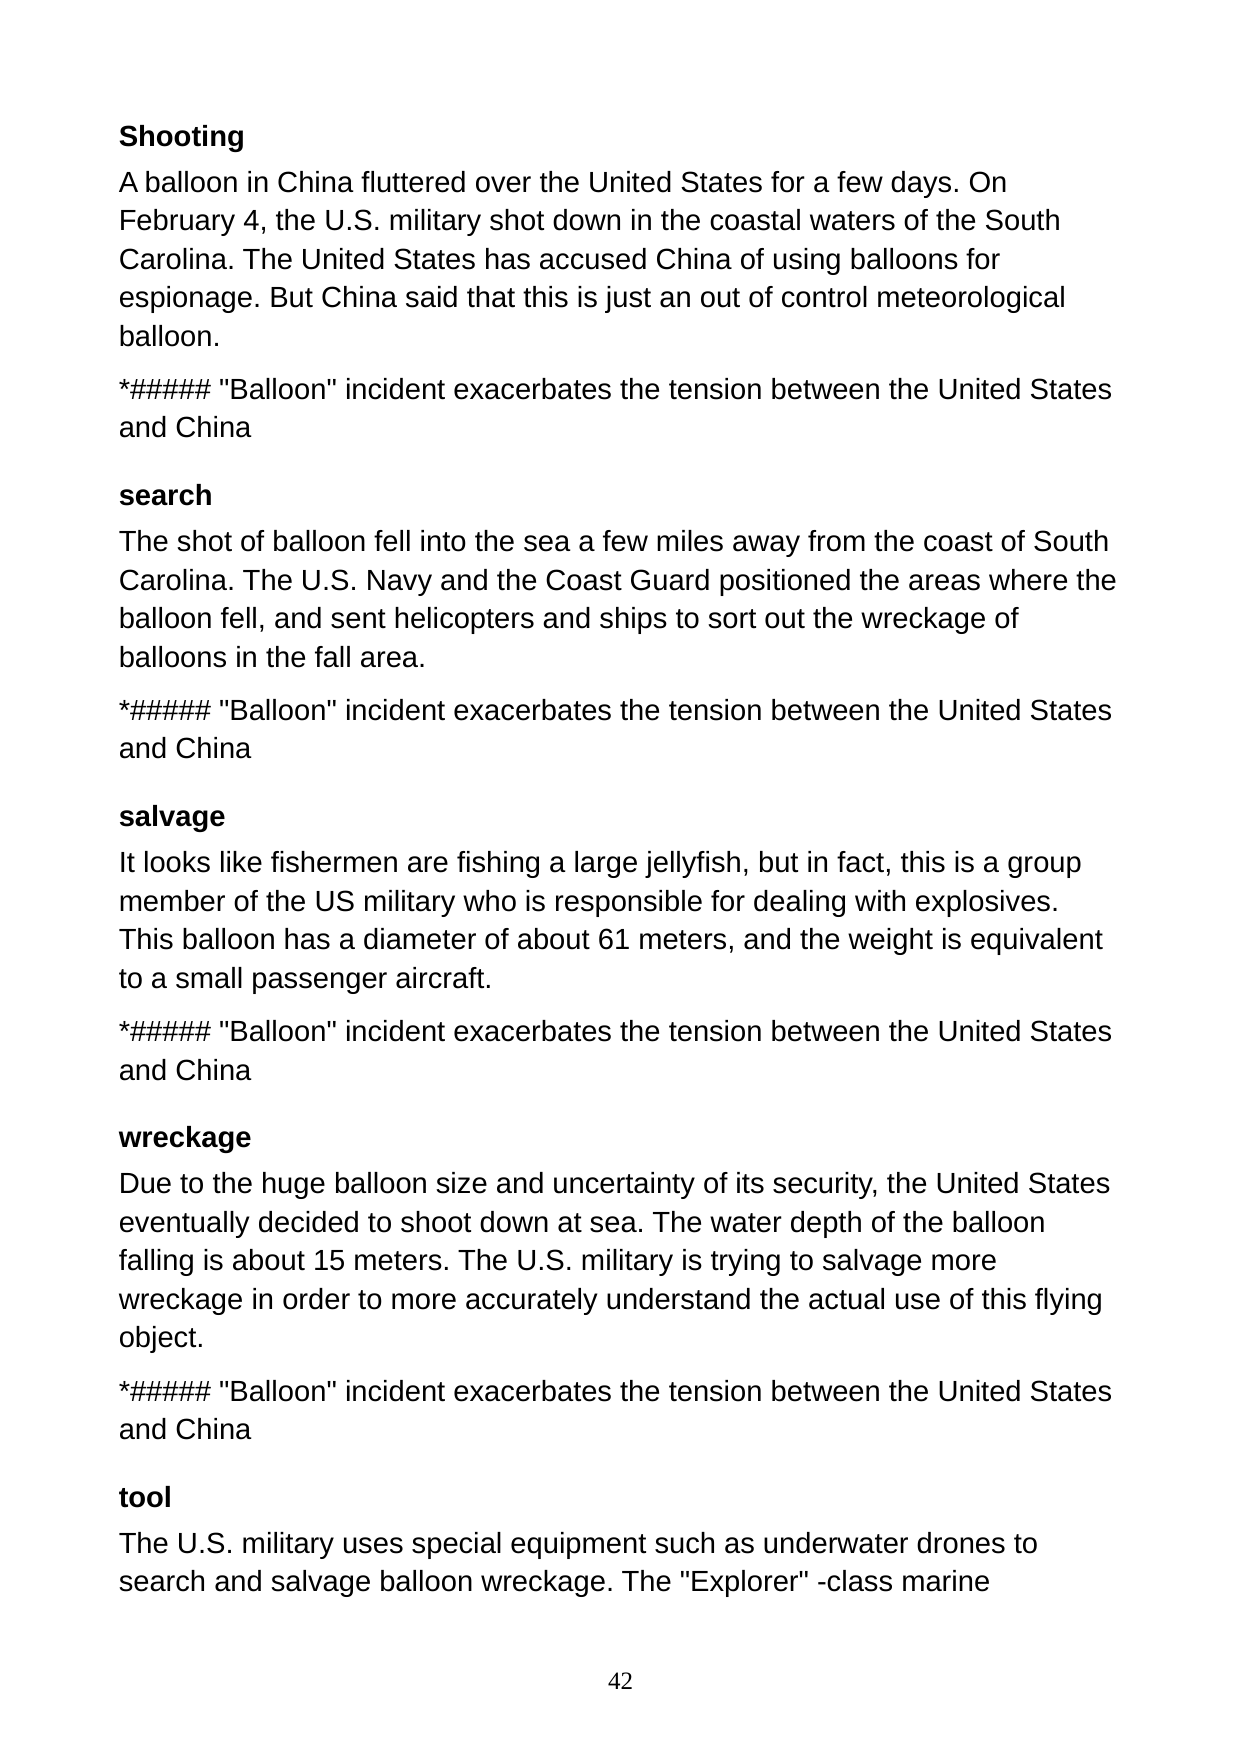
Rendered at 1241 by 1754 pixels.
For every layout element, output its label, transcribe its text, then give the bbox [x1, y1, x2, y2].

subtitle search [118, 478, 1122, 512]
text The shot of balloon fell into the sea a few miles away from the coast of South Carolina. The U.S. Navy and the Coast Guard positioned the areas where the balloon fell, and sent helicopters and ships to sort out the wreckage of balloons in the fall area. [118, 524, 1122, 673]
text The U.S. military uses special equipment such as underwater drones to search and salvage balloon wreckage. The "Explorer" -class marine [118, 1526, 1122, 1598]
text It looks like fishermen are fishing a large jellyfish, but in fact, this is a group member of the US military who is responsible for dealing with explosives. This balloon has a diameter of about 61 meters, and the weight is equivalent to a small passenger aircraft. [118, 845, 1122, 994]
text *##### "Balloon" incident exacerbates the tension between the United States and China [118, 1014, 1122, 1086]
subtitle salvage [118, 799, 1122, 833]
text *##### "Balloon" incident exacerbates the tension between the United States and China [118, 693, 1122, 765]
subtitle tool [118, 1480, 1122, 1513]
text A balloon in China fluttered over the United States for a few days. On February 4, the U.S. military shot down in the coastal waters of the South Carolina. The United States has accused China of using balloons for espionage. But China said that this is just an out of control meteorological balloon. [118, 164, 1122, 352]
text *##### "Balloon" incident exacerbates the tension between the United States and China [118, 1373, 1122, 1446]
subtitle Shooting [118, 118, 1122, 152]
text Due to the huge balloon size and uncertainty of its security, the United States eventually decided to shoot down at sea. The water depth of the balloon falling is about 15 meters. The U.S. military is trying to salvage more wreckage in order to more accurately understand the actual use of this flying object. [118, 1166, 1122, 1354]
subtitle wreckage [118, 1120, 1122, 1154]
text *##### "Balloon" incident exacerbates the tension between the United States and China [118, 372, 1122, 444]
